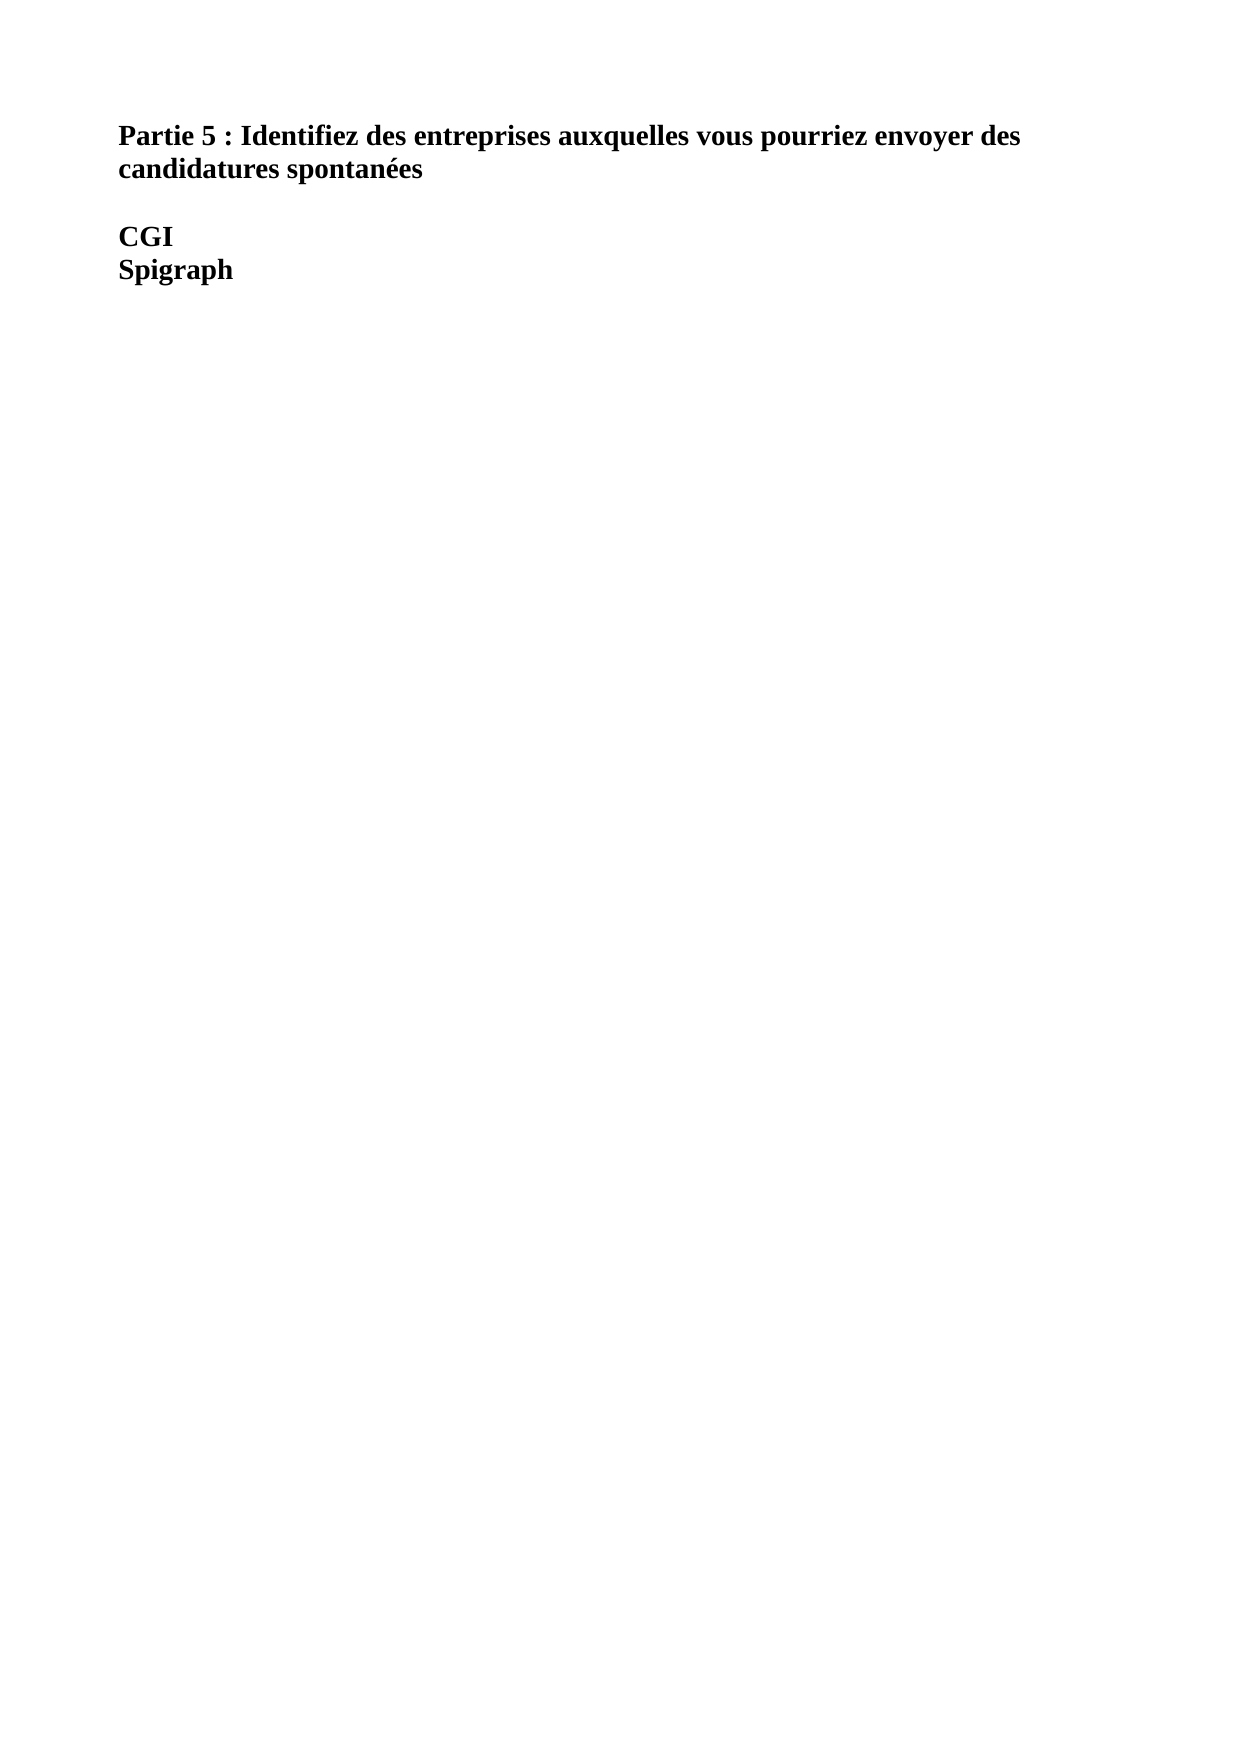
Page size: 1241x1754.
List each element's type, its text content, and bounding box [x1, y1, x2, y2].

text Spigraph [118, 252, 1122, 286]
text Partie 5 : Identifiez des entreprises auxquelles vous pourriez envoyer des candidatures spontanées [118, 118, 1122, 185]
text CGI [118, 219, 1122, 252]
